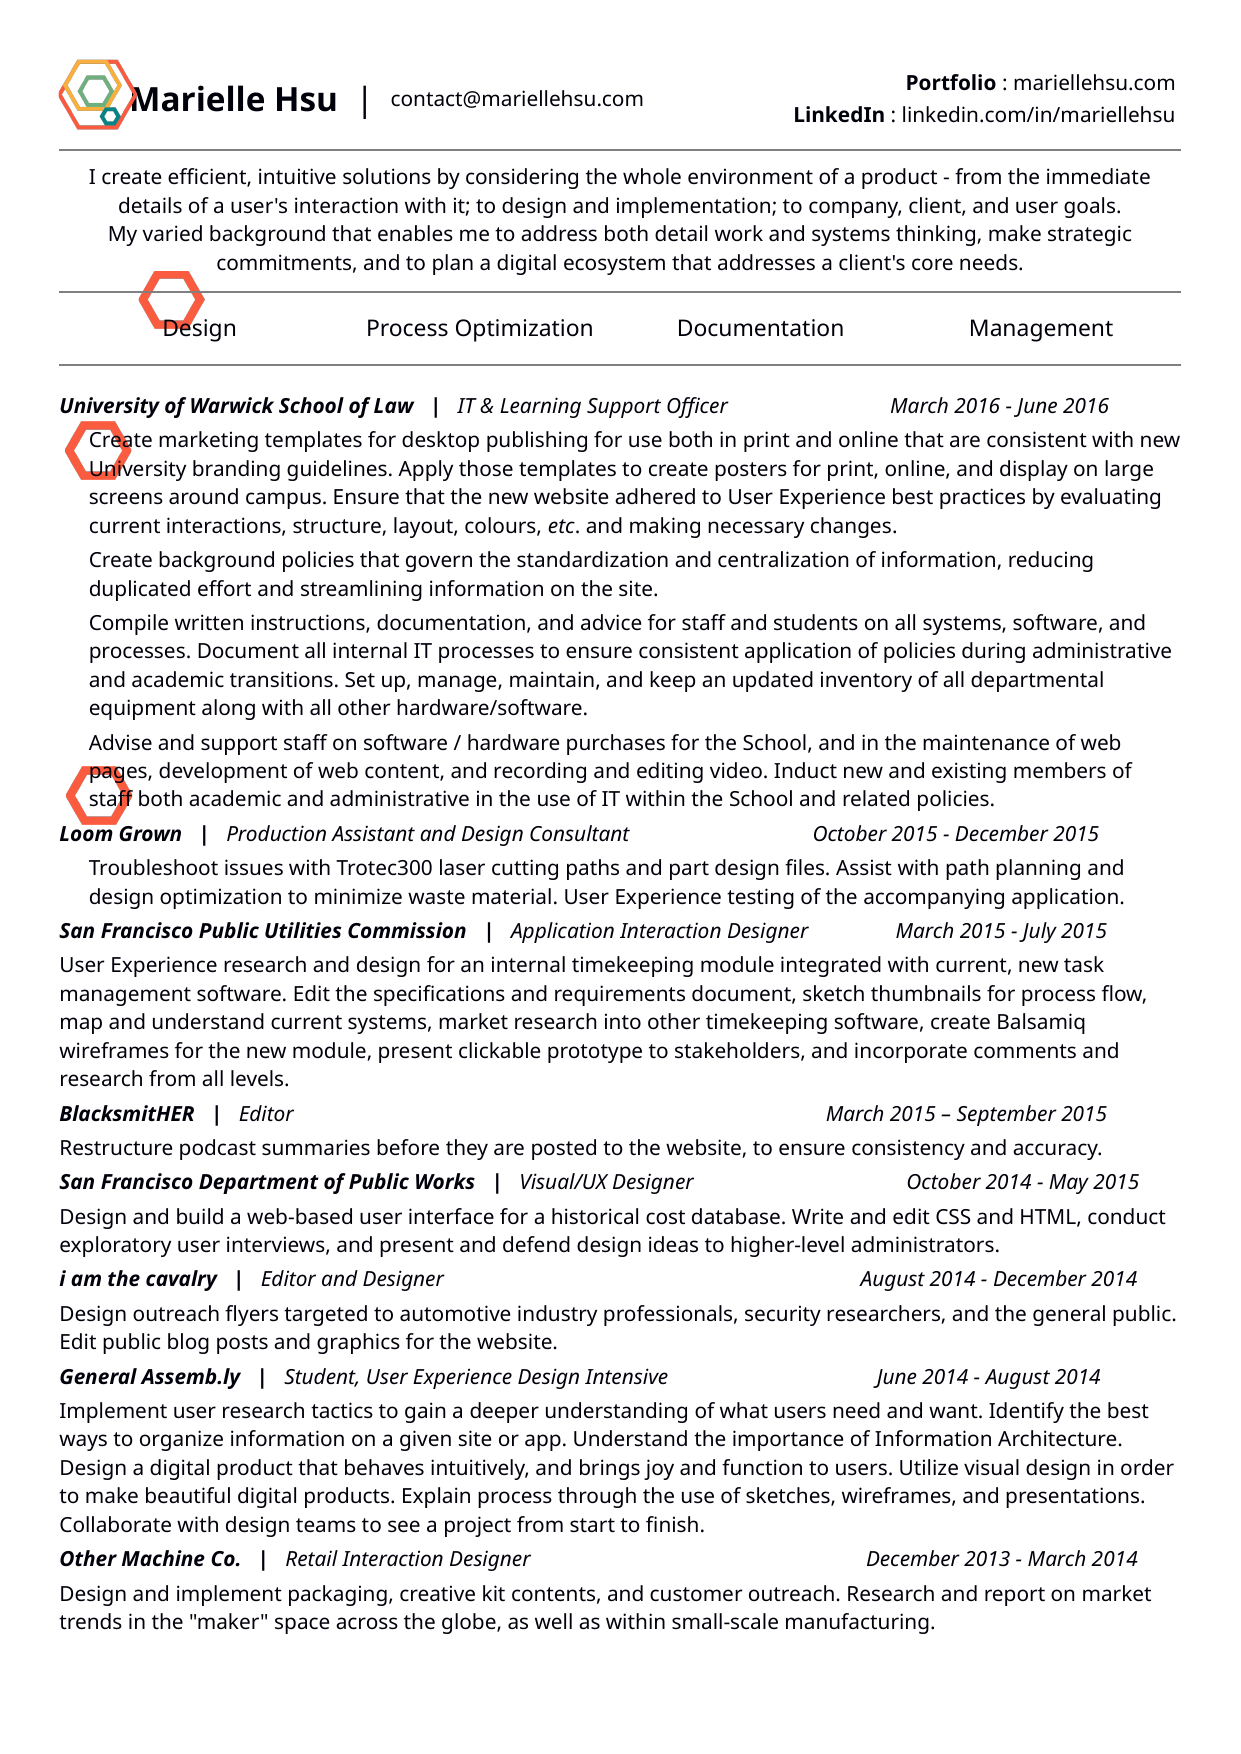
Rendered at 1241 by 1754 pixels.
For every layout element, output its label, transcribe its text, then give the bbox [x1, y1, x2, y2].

table_header Portfolio : mariellehsu.com LinkedIn : linkedin.com/in/mariellehsu [740, 62, 1181, 135]
picture [64, 421, 132, 480]
text Other Machine Co. | Retail Interaction Designer December 2013 - March 2014 [59, 1544, 1181, 1573]
picture [66, 766, 133, 819]
table_header Design [59, 306, 339, 349]
text i am the cavalry | Editor and Designer August 2014 - December 2014 [59, 1264, 1181, 1293]
text Compile written instructions, documentation, and advice for staff and students on all systems, software, and processes. Document all internal IT processes to ensure consistent application of policies during administrative and academic transitions. Set up, manage, maintain, and keep an updated inventory of all departmental equipment along with all other hardware/software. [88, 608, 1181, 722]
text Create marketing templates for desktop publishing for use both in print and online that are consistent with new University branding guidelines. Apply those templates to create posters for print, online, and display on large screens around campus. Ensure that the new website adhered to User Experience best practices by evaluating current interactions, structure, layout, colours, etc. and making necessary changes. [88, 426, 1181, 539]
table_header contact@mariellehsu.com [374, 62, 740, 135]
text I create efficient, intuitive solutions by considering the whole environment of a product - from the immediate details of a user's interaction with it; to design and implementation; to company, client, and user goals. My varied background that enables me to address both detail work and systems thinking, make strategic commitments, and to plan a digital ecosystem that addresses a client's core needs. [59, 162, 1181, 276]
text Design and build a web-based user interface for a historical cost database. Write and edit CSS and HTML, conduct exploratory user interviews, and present and defend design ideas to higher-level administrators. [59, 1202, 1181, 1259]
picture [138, 276, 205, 291]
text Loom Grown | Production Assistant and Design Consultant October 2015 - December 2015 [59, 819, 1181, 847]
text University of Warwick School of Law | IT & Learning Support Officer March 2016 - June 2016 [59, 391, 1181, 419]
picture [58, 55, 137, 134]
text User Experience research and design for an internal timekeeping module integrated with current, new task management software. Edit the specifications and requirements document, sketch thumbnails for process flow, map and understand current systems, market research into other timekeeping software, create Balsamiq wireframes for the new module, present clickable prototype to stakeholders, and incorporate comments and research from all levels. [59, 951, 1181, 1093]
text Troubleshoot issues with Trotec300 laser cutting paths and part design files. Assist with path planning and design optimization to minimize waste material. User Experience testing of the accompanying application. [88, 853, 1181, 910]
text General Assemb.ly | Student, User Experience Design Intensive June 2014 - August 2014 [59, 1362, 1181, 1390]
table_header Marielle Hsu | [59, 62, 374, 135]
text Design outreach flyers targeted to automotive industry professionals, security researchers, and the general public. Edit public blog posts and graphics for the website. [59, 1299, 1181, 1356]
text Restructure podcast summaries before they are posted to the website, to ensure consistency and accuracy. [59, 1133, 1181, 1161]
text San Francisco Department of Public Works | Visual/UX Designer October 2014 - May 2015 [59, 1167, 1181, 1196]
text BlacksmitHER | Editor March 2015 – September 2015 [59, 1099, 1181, 1127]
table_header Management [901, 306, 1181, 349]
table_header Process Optimization [340, 306, 620, 349]
text Design and implement packaging, creative kit contents, and customer outreach. Research and report on market trends in the "maker" space across the globe, as well as within small-scale manufacturing. [59, 1579, 1181, 1636]
text Create background policies that govern the standardization and centralization of information, reducing duplicated effort and streamlining information on the site. [88, 545, 1181, 602]
table_header Documentation [620, 306, 901, 349]
text Implement user research tactics to gain a deeper understanding of what users need and want. Identify the best ways to organize information on a given site or app. Understand the importance of Information Architecture. Design a digital product that behaves intuitively, and brings joy and function to users. Utilize visual design in order to make beautiful digital products. Explain process through the use of sketches, wireframes, and presentations. Collaborate with design teams to see a project from start to finish. [59, 1396, 1181, 1538]
text Advise and support staff on software / hardware purchases for the School, and in the maintenance of web pages, development of web content, and recording and editing video. Induct new and existing members of staff both academic and administrative in the use of IT within the School and related policies. [88, 728, 1181, 813]
picture [138, 293, 205, 306]
text San Francisco Public Utilities Commission | Application Interaction Designer March 2015 - July 2015 [59, 916, 1181, 944]
